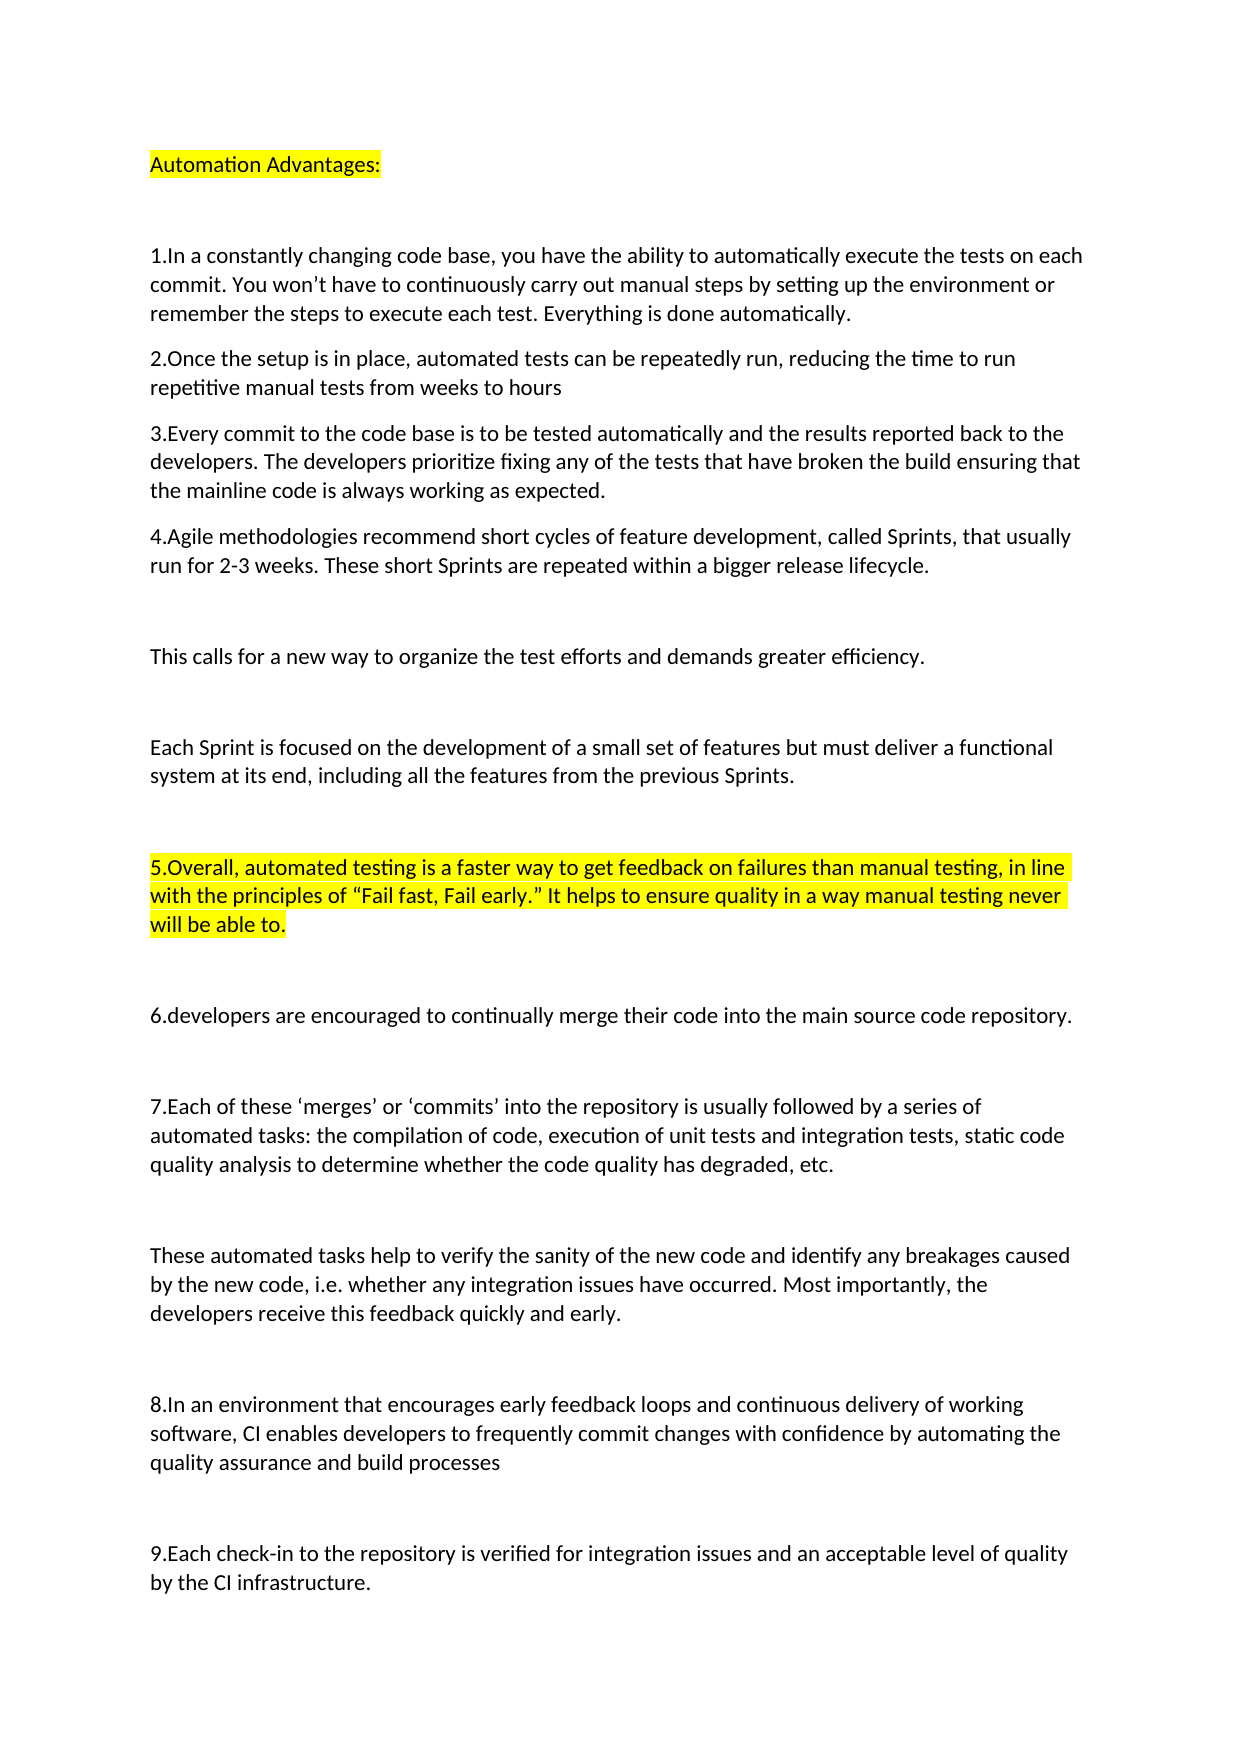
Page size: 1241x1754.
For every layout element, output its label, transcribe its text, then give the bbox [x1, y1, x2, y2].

text Automation Advantages: [150, 150, 1090, 178]
text 2.Once the setup is in place, automated tests can be repeatedly run, reducing the time to run repetitive manual tests from weeks to hours [150, 344, 1090, 401]
text This calls for a new way to organize the test efforts and demands greater efficiency. [150, 642, 1090, 670]
text 9.Each check-in to the repository is verified for integration issues and an acceptable level of quality by the CI infrastructure. [150, 1539, 1090, 1596]
text 1.In a constantly changing code base, you have the ability to automatically execute the tests on each commit. You won’t have to continuously carry out manual steps by setting up the environment or remember the steps to execute each test. Everything is done automatically. [150, 241, 1090, 327]
text These automated tasks help to verify the sanity of the new code and identify any breakages caused by the new code, i.e. whether any integration issues have occurred. Most importantly, the developers receive this feedback quickly and early. [150, 1241, 1090, 1327]
text 3.Every commit to the code base is to be tested automatically and the results reported back to the developers. The developers prioritize fixing any of the tests that have broken the build ensuring that the mainline code is always working as expected. [150, 419, 1090, 504]
text 4.Agile methodologies recommend short cycles of feature development, called Sprints, that usually run for 2-3 weeks. These short Sprints are repeated within a bigger release lifecycle. [150, 522, 1090, 579]
text Each Sprint is focused on the development of a small set of features but must deliver a functional system at its end, including all the features from the previous Sprints. [150, 733, 1090, 790]
text 5.Overall, automated testing is a faster way to get feedback on failures than manual testing, in line with the principles of “Fail fast, Fail early.” It helps to ensure quality in a way manual testing never will be able to. [150, 853, 1090, 938]
text 6.developers are encouraged to continually merge their code into the main source code repository. [150, 1001, 1090, 1029]
text 7.Each of these ‘merges’ or ‘commits’ into the repository is usually followed by a series of automated tasks: the compilation of code, execution of unit tests and integration tests, static code quality analysis to determine whether the code quality has degraded, etc. [150, 1092, 1090, 1178]
text 8.In an environment that encourages early feedback loops and continuous delivery of working software, CI enables developers to frequently commit changes with confidence by automating the quality assurance and build processes [150, 1390, 1090, 1476]
